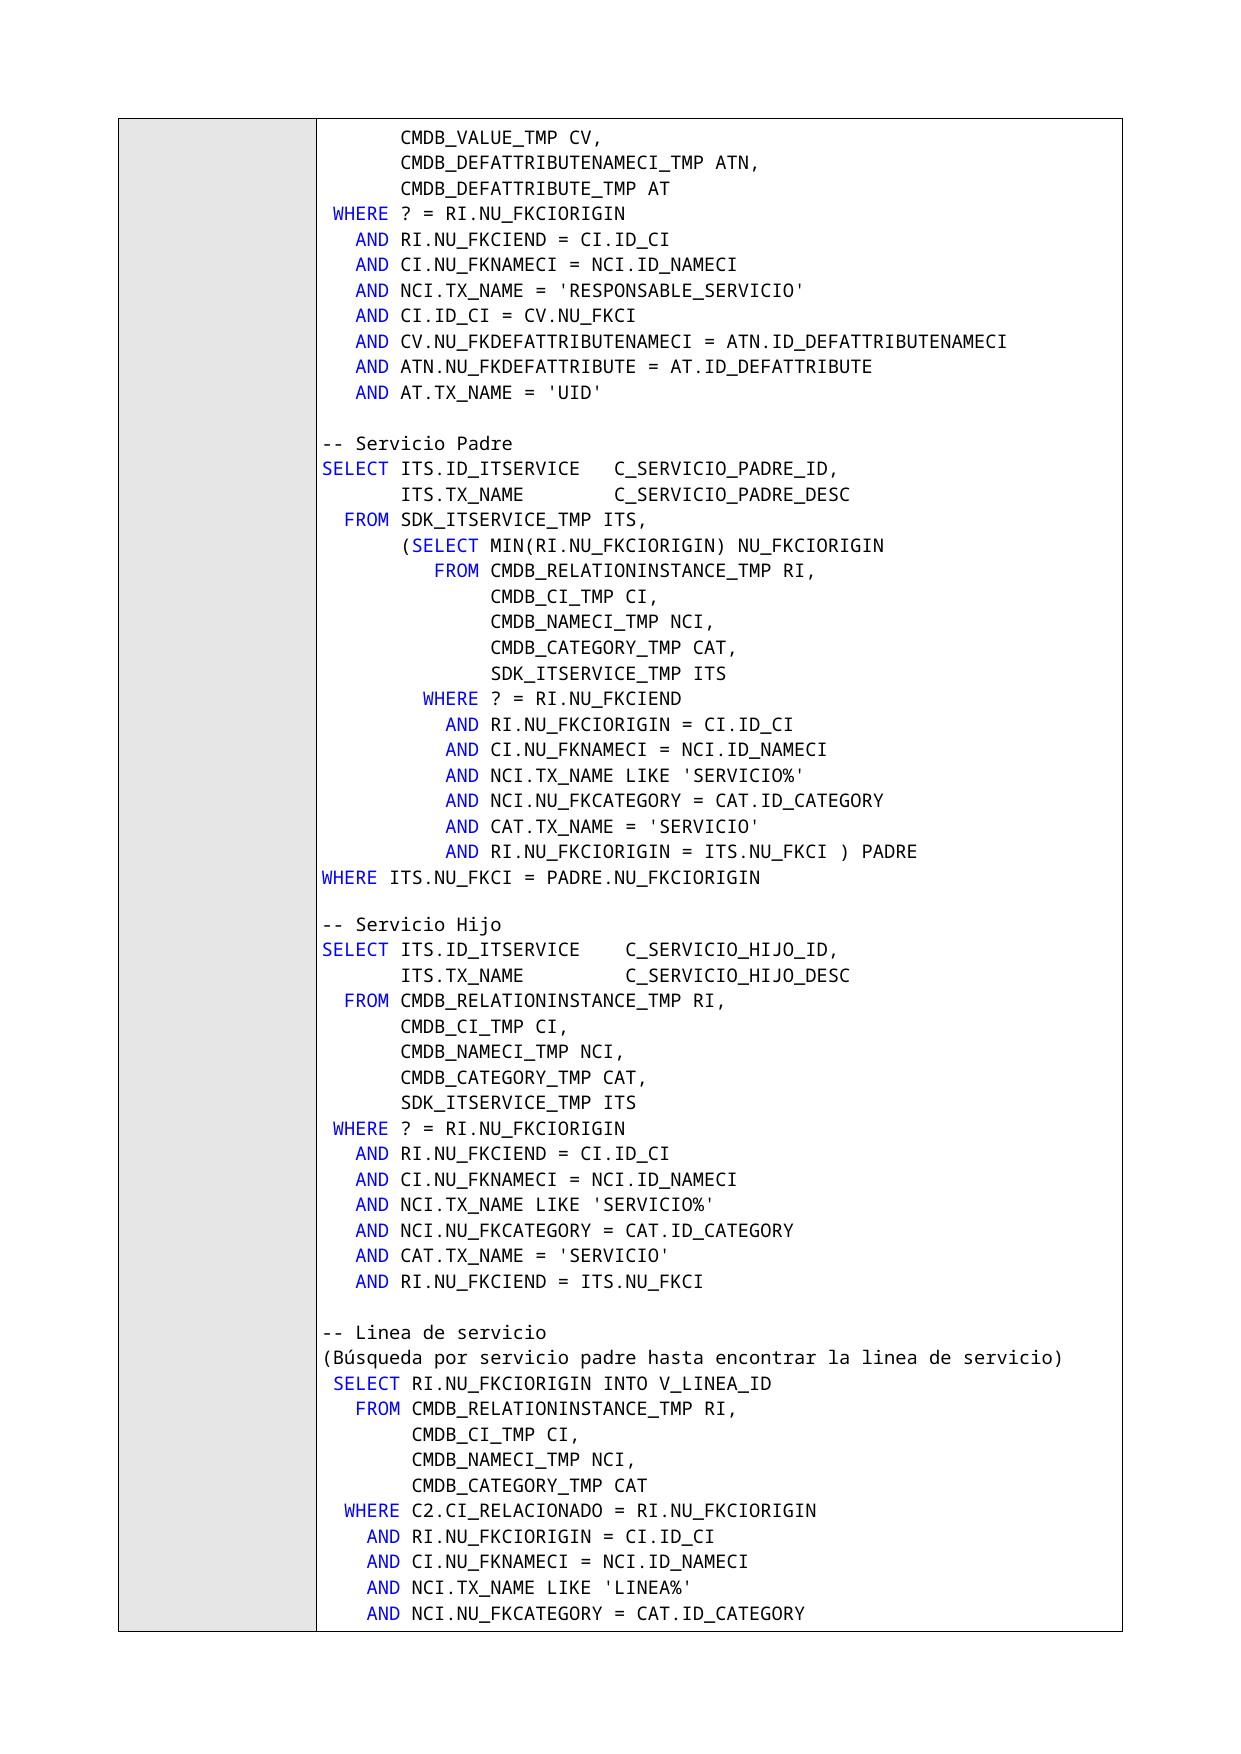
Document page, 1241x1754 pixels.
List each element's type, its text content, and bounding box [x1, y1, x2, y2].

table_cell [119, 119, 316, 1631]
table_cell CMDB_VALUE_TMP CV, CMDB_DEFATTRIBUTENAMECI_TMP ATN, CMDB_DEFATTRIBUTE_TMP AT WHERE ? = RI.NU_FKCIORIGIN AND RI.NU_FKCIEND = CI.ID_CI AND CI.NU_FKNAMECI = NCI.ID_NAMECI AND NCI.TX_NAME = 'RESPONSABLE_SERVICIO' AND CI.ID_CI = CV.NU_FKCI AND CV.NU_FKDEFATTRIBUTENAMECI = ATN.ID_DEFATTRIBUTENAMECI AND ATN.NU_FKDEFATTRIBUTE = AT.ID_DEFATTRIBUTE AND AT.TX_NAME = 'UID' -- Servicio Padre SELECT ITS.ID_ITSERVICE C_SERVICIO_PADRE_ID, ITS.TX_NAME C_SERVICIO_PADRE_DESC FROM SDK_ITSERVICE_TMP ITS, (SELECT MIN(RI.NU_FKCIORIGIN) NU_FKCIORIGIN FROM CMDB_RELATIONINSTANCE_TMP RI, CMDB_CI_TMP CI, CMDB_NAMECI_TMP NCI, CMDB_CATEGORY_TMP CAT, SDK_ITSERVICE_TMP ITS WHERE ? = RI.NU_FKCIEND AND RI.NU_FKCIORIGIN = CI.ID_CI AND CI.NU_FKNAMECI = NCI.ID_NAMECI AND NCI.TX_NAME LIKE 'SERVICIO%' AND NCI.NU_FKCATEGORY = CAT.ID_CATEGORY AND CAT.TX_NAME = 'SERVICIO' AND RI.NU_FKCIORIGIN = ITS.NU_FKCI ) PADRE WHERE ITS.NU_FKCI = PADRE.NU_FKCIORIGIN -- Servicio Hijo SELECT ITS.ID_ITSERVICE C_SERVICIO_HIJO_ID, ITS.TX_NAME C_SERVICIO_HIJO_DESC FROM CMDB_RELATIONINSTANCE_TMP RI, CMDB_CI_TMP CI, CMDB_NAMECI_TMP NCI, CMDB_CATEGORY_TMP CAT, SDK_ITSERVICE_TMP ITS WHERE ? = RI.NU_FKCIORIGIN AND RI.NU_FKCIEND = CI.ID_CI AND CI.NU_FKNAMECI = NCI.ID_NAMECI AND NCI.TX_NAME LIKE 'SERVICIO%' AND NCI.NU_FKCATEGORY = CAT.ID_CATEGORY AND CAT.TX_NAME = 'SERVICIO' AND RI.NU_FKCIEND = ITS.NU_FKCI -- Linea de servicio (Búsqueda por servicio padre hasta encontrar la linea de servicio) SELECT RI.NU_FKCIORIGIN INTO V_LINEA_ID FROM CMDB_RELATIONINSTANCE_TMP RI, CMDB_CI_TMP CI, CMDB_NAMECI_TMP NCI, CMDB_CATEGORY_TMP CAT WHERE C2.CI_RELACIONADO = RI.NU_FKCIORIGIN AND RI.NU_FKCIORIGIN = CI.ID_CI AND CI.NU_FKNAMECI = NCI.ID_NAMECI AND NCI.TX_NAME LIKE 'LINEA%' AND NCI.NU_FKCATEGORY = CAT.ID_CATEGORY [317, 119, 1122, 1631]
